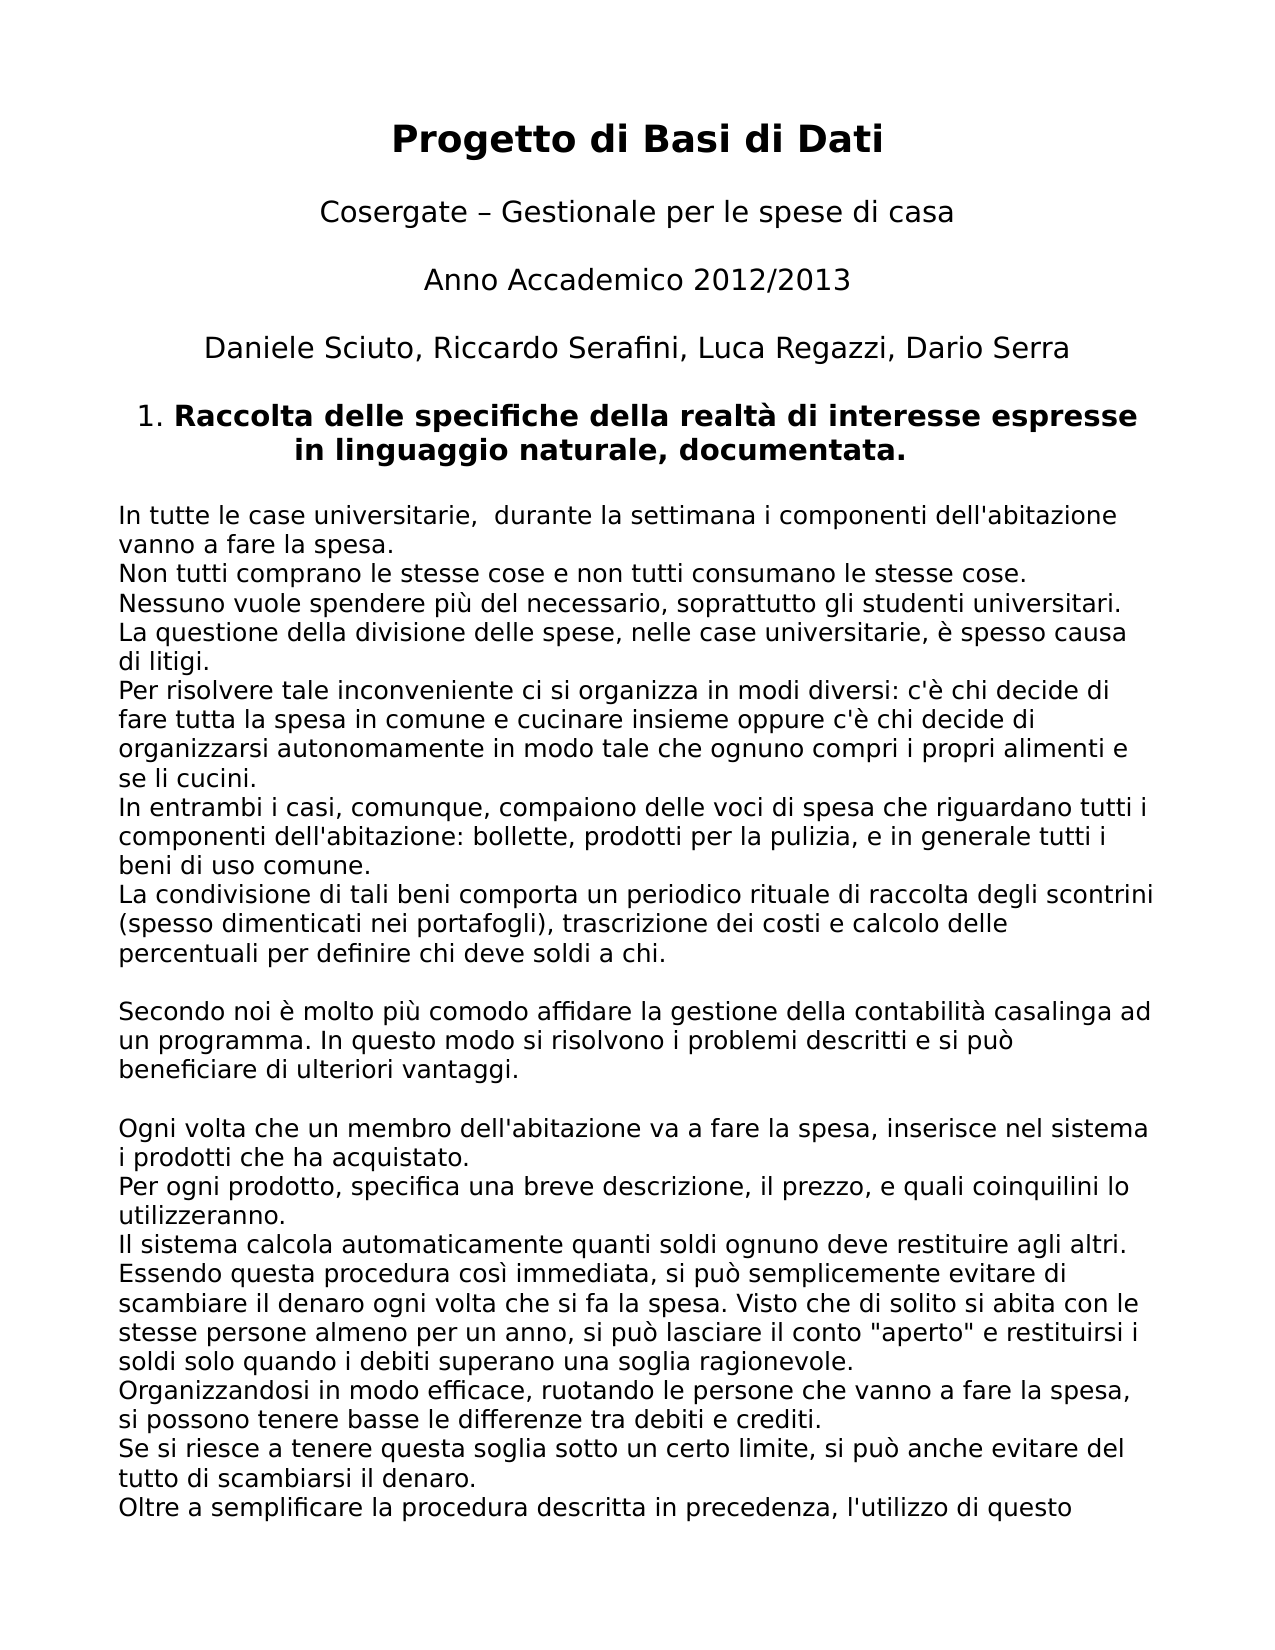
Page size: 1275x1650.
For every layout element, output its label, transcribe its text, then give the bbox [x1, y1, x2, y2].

text Se si riesce a tenere questa soglia sotto un certo limite, si può anche evitare del tutto di scambiarsi il denaro. [118, 1435, 1157, 1493]
text Nessuno vuole spendere più del necessario, soprattutto gli studenti universitari. [118, 589, 1157, 618]
text Anno Accademico 2012/2013 [118, 264, 1157, 298]
text Oltre a semplificare la procedura descritta in precedenza, l'utilizzo di questo [118, 1493, 1157, 1522]
text In entrambi i casi, comunque, compaiono delle voci di spesa che riguardano tutti i componenti dell'abitazione: bollette, prodotti per la pulizia, e in generale tutti i beni di uso comune. [118, 793, 1157, 881]
text In tutte le case universitarie, durante la settimana i componenti dell'abitazione vanno a fare la spesa. [118, 501, 1157, 560]
text Non tutti comprano le stesse cose e non tutti consumano le stesse cose. [118, 560, 1157, 589]
text Organizzandosi in modo efficace, ruotando le persone che vanno a fare la spesa, si possono tenere basse le differenze tra debiti e crediti. [118, 1376, 1157, 1435]
text Ogni volta che un membro dell'abitazione va a fare la spesa, inserisce nel sistema i prodotti che ha acquistato. [118, 1114, 1157, 1172]
text Essendo questa procedura così immediata, si può semplicemente evitare di scambiare il denaro ogni volta che si fa la spesa. Visto che di solito si abita con le stesse persone almeno per un anno, si può lasciare il conto "aperto" e restituirsi i soldi solo quando i debiti superano una soglia ragionevole. [118, 1260, 1157, 1376]
text Per risolvere tale inconveniente ci si organizza in modi diversi: c'è chi decide di fare tutta la spesa in comune e cucinare insieme oppure c'è chi decide di organizzarsi autonomamente in modo tale che ognuno compri i propri alimenti e se li cucini. [118, 676, 1157, 793]
text Il sistema calcola automaticamente quanti soldi ognuno deve restituire agli altri. [118, 1231, 1157, 1260]
text Cosergate – Gestionale per le spese di casa [118, 196, 1157, 230]
text La questione della divisione delle spese, nelle case universitarie, è spesso causa di litigi. [118, 618, 1157, 676]
text Secondo noi è molto più comodo affidare la gestione della contabilità casalinga ad un programma. In questo modo si risolvono i problemi descritti e si può beneficiare di ulteriori vantaggi. [118, 997, 1157, 1085]
text La condivisione di tali beni comporta un periodico rituale di raccolta degli scontrini (spesso dimenticati nei portafogli), trascrizione dei costi e calcolo delle percentuali per definire chi deve soldi a chi. [118, 881, 1157, 968]
text Per ogni prodotto, specifica una breve descrizione, il prezzo, e quali coinquilini lo utilizzeranno. [118, 1172, 1157, 1231]
text Progetto di Basi di Dati [118, 118, 1157, 162]
text 1. Raccolta delle specifiche della realtà di interesse espresse in linguaggio naturale, documentata. [44, 399, 1157, 467]
text Daniele Sciuto, Riccardo Serafini, Luca Regazzi, Dario Serra [118, 332, 1157, 366]
